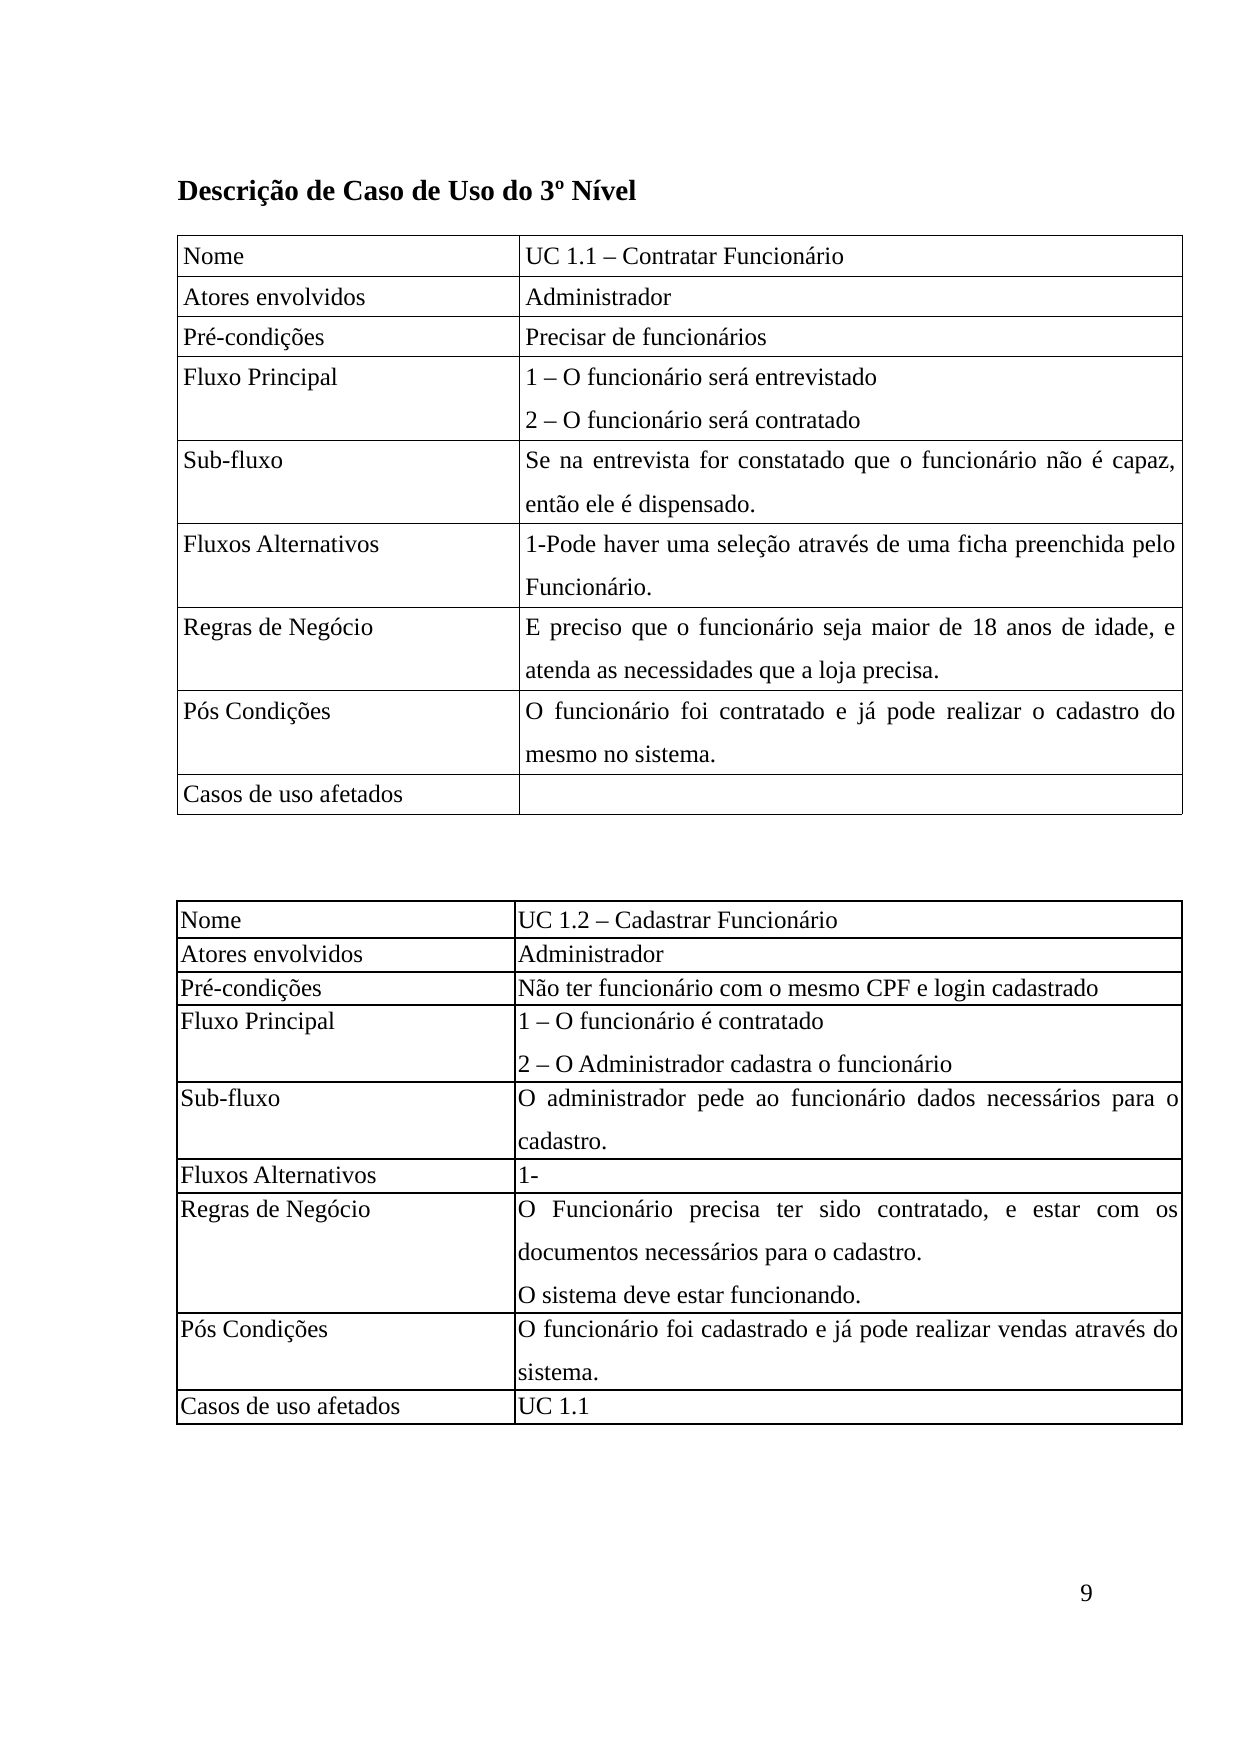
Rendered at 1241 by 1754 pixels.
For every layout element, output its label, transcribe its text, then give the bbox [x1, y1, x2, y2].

table_header UC 1.1 – Contratar Funcionário [520, 236, 1182, 276]
table_header Nome [178, 902, 514, 937]
table_cell Fluxos Alternativos [178, 524, 519, 607]
table_cell O funcionário foi contratado e já pode realizar o cadastro do mesmo no sistema. [520, 691, 1182, 773]
table_cell O funcionário foi cadastrado e já pode realizar vendas através do sistema. [516, 1314, 1181, 1389]
table_cell Regras de Negócio [178, 608, 519, 690]
table_cell E preciso que o funcionário seja maior de 18 anos de idade, e atenda as necessidades que a loja precisa. [520, 608, 1182, 690]
table_cell UC 1.1 [516, 1391, 1181, 1422]
table_cell [520, 775, 1182, 814]
table_cell Fluxos Alternativos [178, 1160, 514, 1192]
table_cell Pós Condições [178, 1314, 514, 1389]
table_cell Precisar de funcionários [520, 317, 1182, 356]
subtitle Descrição de Caso de Uso do 3º Nível [177, 173, 1093, 206]
table_cell 1-Pode haver uma seleção através de uma ficha preenchida pelo Funcionário. [520, 524, 1182, 607]
table_cell Não ter funcionário com o mesmo CPF e login cadastrado [516, 973, 1181, 1004]
table_cell Casos de uso afetados [178, 1391, 514, 1422]
table_cell 1 – O funcionário será entrevistado 2 – O funcionário será contratado [520, 357, 1182, 440]
table_cell Administrador [520, 277, 1182, 316]
table_cell Sub-fluxo [178, 441, 519, 523]
table_cell Pós Condições [178, 691, 519, 773]
table_header UC 1.2 – Cadastrar Funcionário [516, 902, 1181, 937]
table_cell 1- [516, 1160, 1181, 1192]
table_cell Sub-fluxo [178, 1083, 514, 1158]
table_cell Pré-condições [178, 973, 514, 1004]
table_cell 1 – O funcionário é contratado 2 – O Administrador cadastra o funcionário [516, 1006, 1181, 1081]
table_cell Regras de Negócio [178, 1194, 514, 1312]
table_cell Atores envolvidos [178, 939, 514, 971]
table_cell Pré-condições [178, 317, 519, 356]
table_cell Fluxo Principal [178, 357, 519, 440]
table_cell O Funcionário precisa ter sido contratado, e estar com os documentos necessários para o cadastro. O sistema deve estar funcionando. [516, 1194, 1181, 1312]
table_cell Casos de uso afetados [178, 775, 519, 814]
table_cell Fluxo Principal [178, 1006, 514, 1081]
table_cell Atores envolvidos [178, 277, 519, 316]
table_cell O administrador pede ao funcionário dados necessários para o cadastro. [516, 1083, 1181, 1158]
table_cell Se na entrevista for constatado que o funcionário não é capaz, então ele é dispensado. [520, 441, 1182, 523]
table_header Nome [178, 236, 519, 276]
table_cell Administrador [516, 939, 1181, 971]
